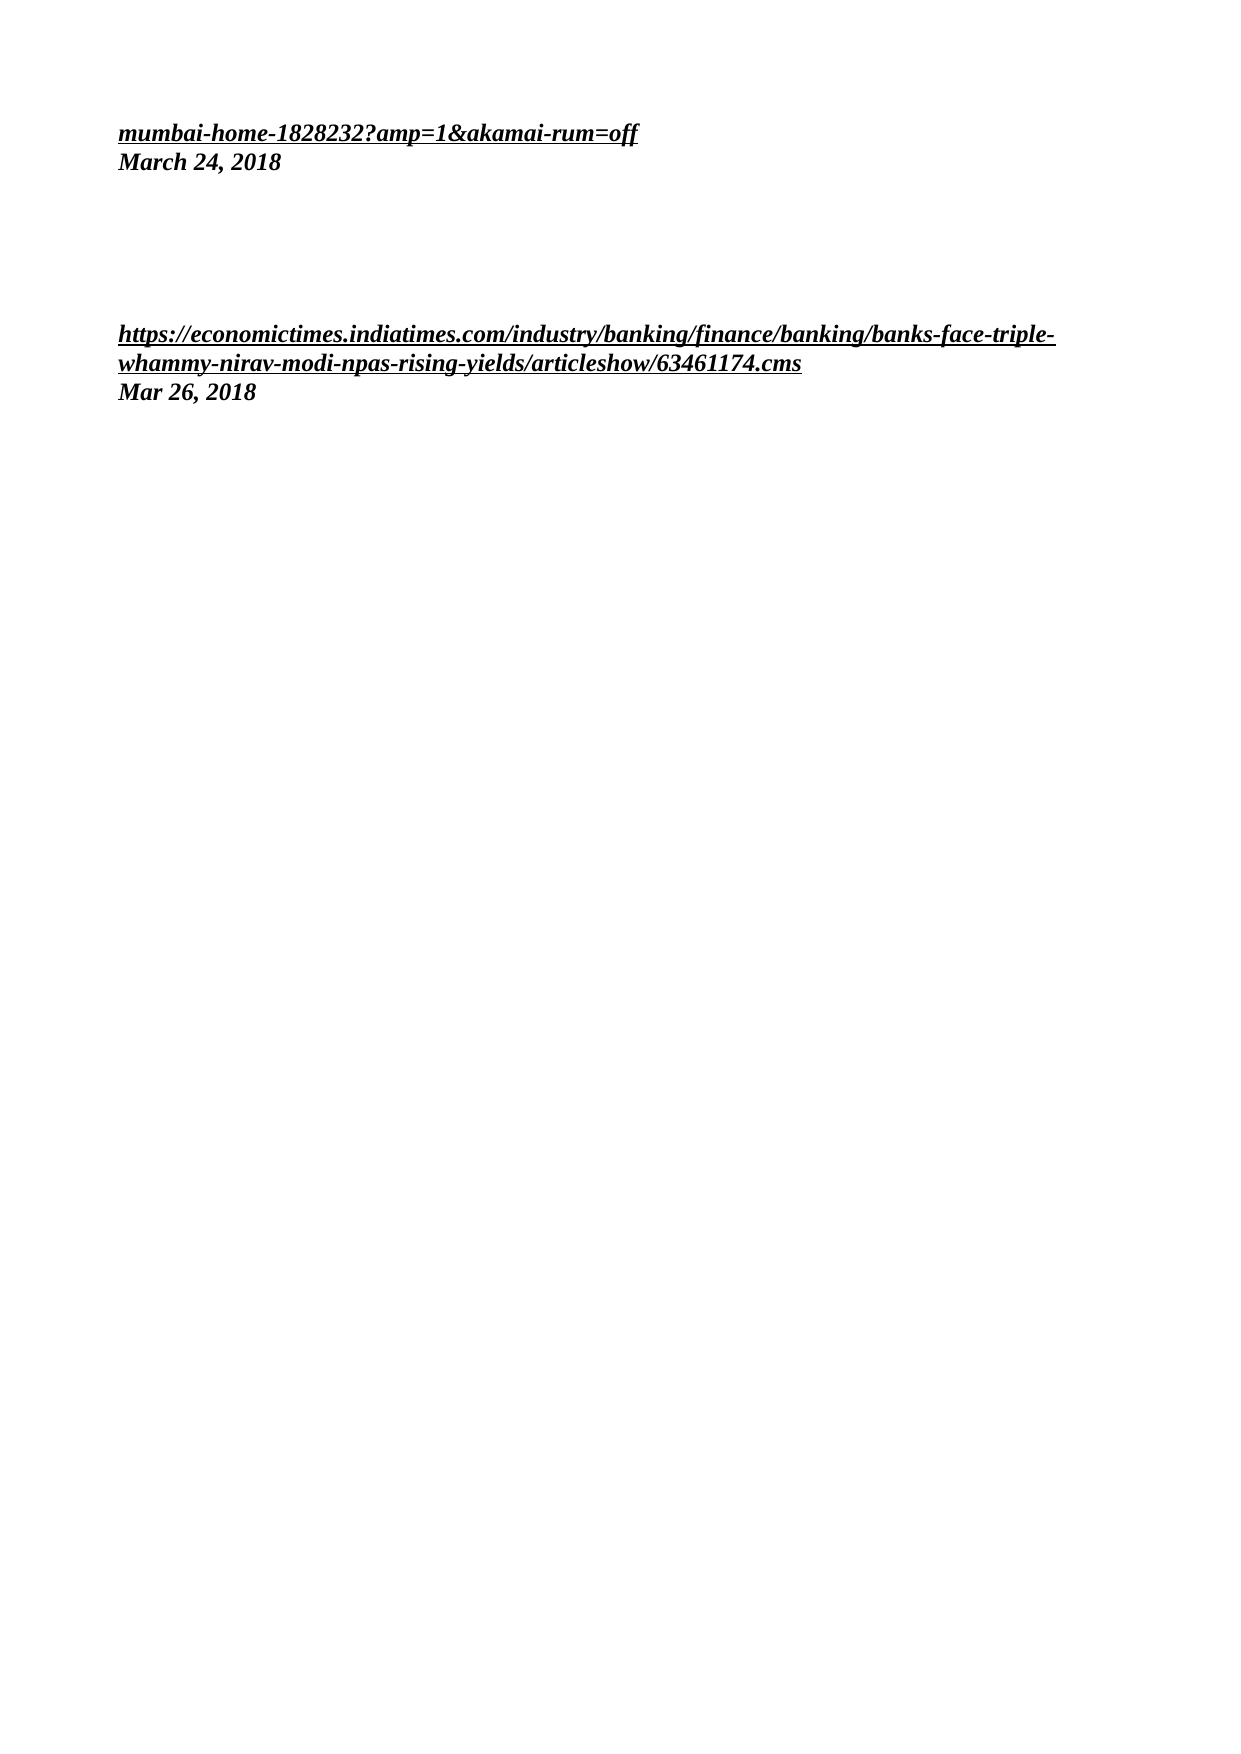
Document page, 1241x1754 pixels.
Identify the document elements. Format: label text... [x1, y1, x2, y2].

text March 24, 2018 [118, 147, 1122, 176]
text Mar 26, 2018 [118, 377, 1122, 406]
text https://economictimes.indiatimes.com/industry/banking/finance/banking/banks-face-triple-whammy-nirav-modi-npas-rising-yields/articleshow/63461174.cms [118, 319, 1122, 377]
text mumbai-home-1828232?amp=1&akamai-rum=off [118, 118, 1122, 147]
